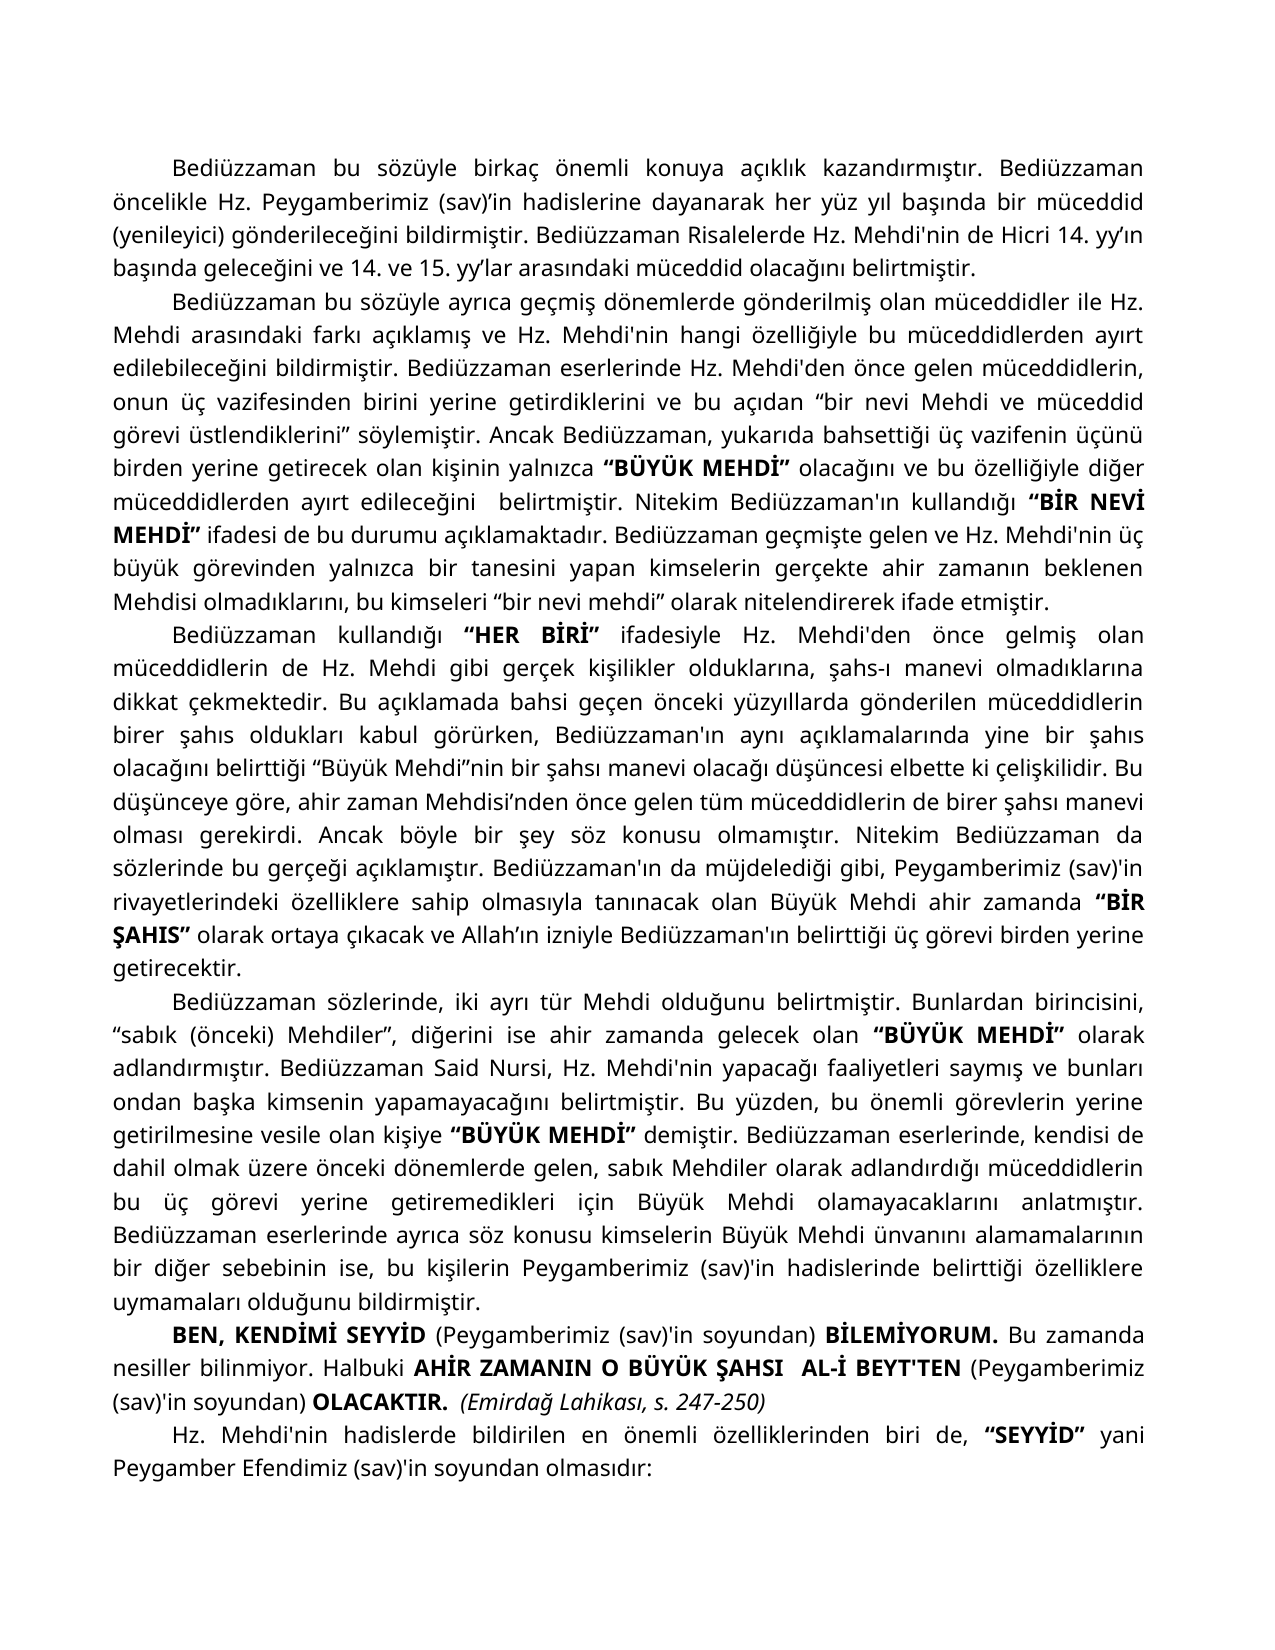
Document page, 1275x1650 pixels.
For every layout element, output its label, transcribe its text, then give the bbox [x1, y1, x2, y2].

text Bediüzzaman kullandığı “HER BİRİ” ifadesiyle Hz. Mehdi'den önce gelmiş olan müceddidlerin de Hz. Mehdi gibi gerçek kişilikler olduklarına, şahs-ı manevi olmadıklarına dikkat çekmektedir. Bu açıklamada bahsi geçen önceki yüzyıllarda gönderilen müceddidlerin birer şahıs oldukları kabul görürken, Bediüzzaman'ın aynı açıklamalarında yine bir şahıs olacağını belirttiği “Büyük Mehdi”nin bir şahsı manevi olacağı düşüncesi elbette ki çelişkilidir. Bu düşünceye göre, ahir zaman Mehdisi’nden önce gelen tüm müceddidlerin de birer şahsı manevi olması gerekirdi. Ancak böyle bir şey söz konusu olmamıştır. Nitekim Bediüzzaman da sözlerinde bu gerçeği açıklamıştır. Bediüzzaman'ın da müjdelediği gibi, Peygamberimiz (sav)'in rivayetlerindeki özelliklere sahip olmasıyla tanınacak olan Büyük Mehdi ahir zamanda “BİR ŞAHIS” olarak ortaya çıkacak ve Allah’ın izniyle Bediüzzaman'ın belirttiği üç görevi birden yerine getirecektir. [112, 617, 1145, 983]
text Hz. Mehdi'nin hadislerde bildirilen en önemli özelliklerinden biri de, “seyyid” yani Peygamber Efendimiz (sav)'in soyundan olmasıdır: [112, 1417, 1145, 1483]
text BEN, KENDİMİ SEYYİD (Peygamberimiz (sav)'in soyundan) BİLEMİYORUM. Bu zamanda nesiller bilinmiyor. Halbuki AHİR ZAMANIN O BÜYÜK ŞAHSI AL-İ BEYT'TEN (Peygamberimiz (sav)'in soyundan) OLACAKTIR. (Emirdağ Lahikası, s. 247-250) [112, 1317, 1145, 1417]
text Bediüzzaman bu sözüyle birkaç önemli konuya açıklık kazandırmıştır. Bediüzzaman öncelikle Hz. Peygamberimiz (sav)’in hadislerine dayanarak her yüz yıl başında bir müceddid (yenileyici) gönderileceğini bildirmiştir. Bediüzzaman Risalelerde Hz. Mehdi'nin de Hicri 14. yy’ın başında geleceğini ve 14. ve 15. yy’lar arasındaki müceddid olacağını belirtmiştir. [112, 150, 1145, 283]
text Bediüzzaman bu sözüyle ayrıca geçmiş dönemlerde gönderilmiş olan müceddidler ile Hz. Mehdi arasındaki farkı açıklamış ve Hz. Mehdi'nin hangi özelliğiyle bu müceddidlerden ayırt edilebileceğini bildirmiştir. Bediüzzaman eserlerinde Hz. Mehdi'den önce gelen müceddidlerin, onun üç vazifesinden birini yerine getirdiklerini ve bu açıdan “bir nevi Mehdi ve müceddid görevi üstlendiklerini” söylemiştir. Ancak Bediüzzaman, yukarıda bahsettiği üç vazifenin üçünü birden yerine getirecek olan kişinin yalnızca “BÜYÜK MEHDİ” olacağını ve bu özelliğiyle diğer müceddidlerden ayırt edileceğini belirtmiştir. Nitekim Bediüzzaman'ın kullandığı “BİR NEVİ MEHDİ” ifadesi de bu durumu açıklamaktadır. Bediüzzaman geçmişte gelen ve Hz. Mehdi'nin üç büyük görevinden yalnızca bir tanesini yapan kimselerin gerçekte ahir zamanın beklenen Mehdisi olmadıklarını, bu kimseleri “bir nevi mehdi” olarak nitelendirerek ifade etmiştir. [112, 283, 1145, 617]
text Bediüzzaman sözlerinde, iki ayrı tür Mehdi olduğunu belirtmiştir. Bunlardan birincisini, “sabık (önceki) Mehdiler”, diğerini ise ahir zamanda gelecek olan “BÜYÜK MEHDİ” olarak adlandırmıştır. Bediüzzaman Said Nursi, Hz. Mehdi'nin yapacağı faaliyetleri saymış ve bunları ondan başka kimsenin yapamayacağını belirtmiştir. Bu yüzden, bu önemli görevlerin yerine getirilmesine vesile olan kişiye “BÜYÜK MEHDİ” demiştir. Bediüzzaman eserlerinde, kendisi de dahil olmak üzere önceki dönemlerde gelen, sabık Mehdiler olarak adlandırdığı müceddidlerin bu üç görevi yerine getiremedikleri için Büyük Mehdi olamayacaklarını anlatmıştır. Bediüzzaman eserlerinde ayrıca söz konusu kimselerin Büyük Mehdi ünvanını alamamalarının bir diğer sebebinin ise, bu kişilerin Peygamberimiz (sav)'in hadislerinde belirttiği özelliklere uymamaları olduğunu bildirmiştir. [112, 983, 1145, 1317]
